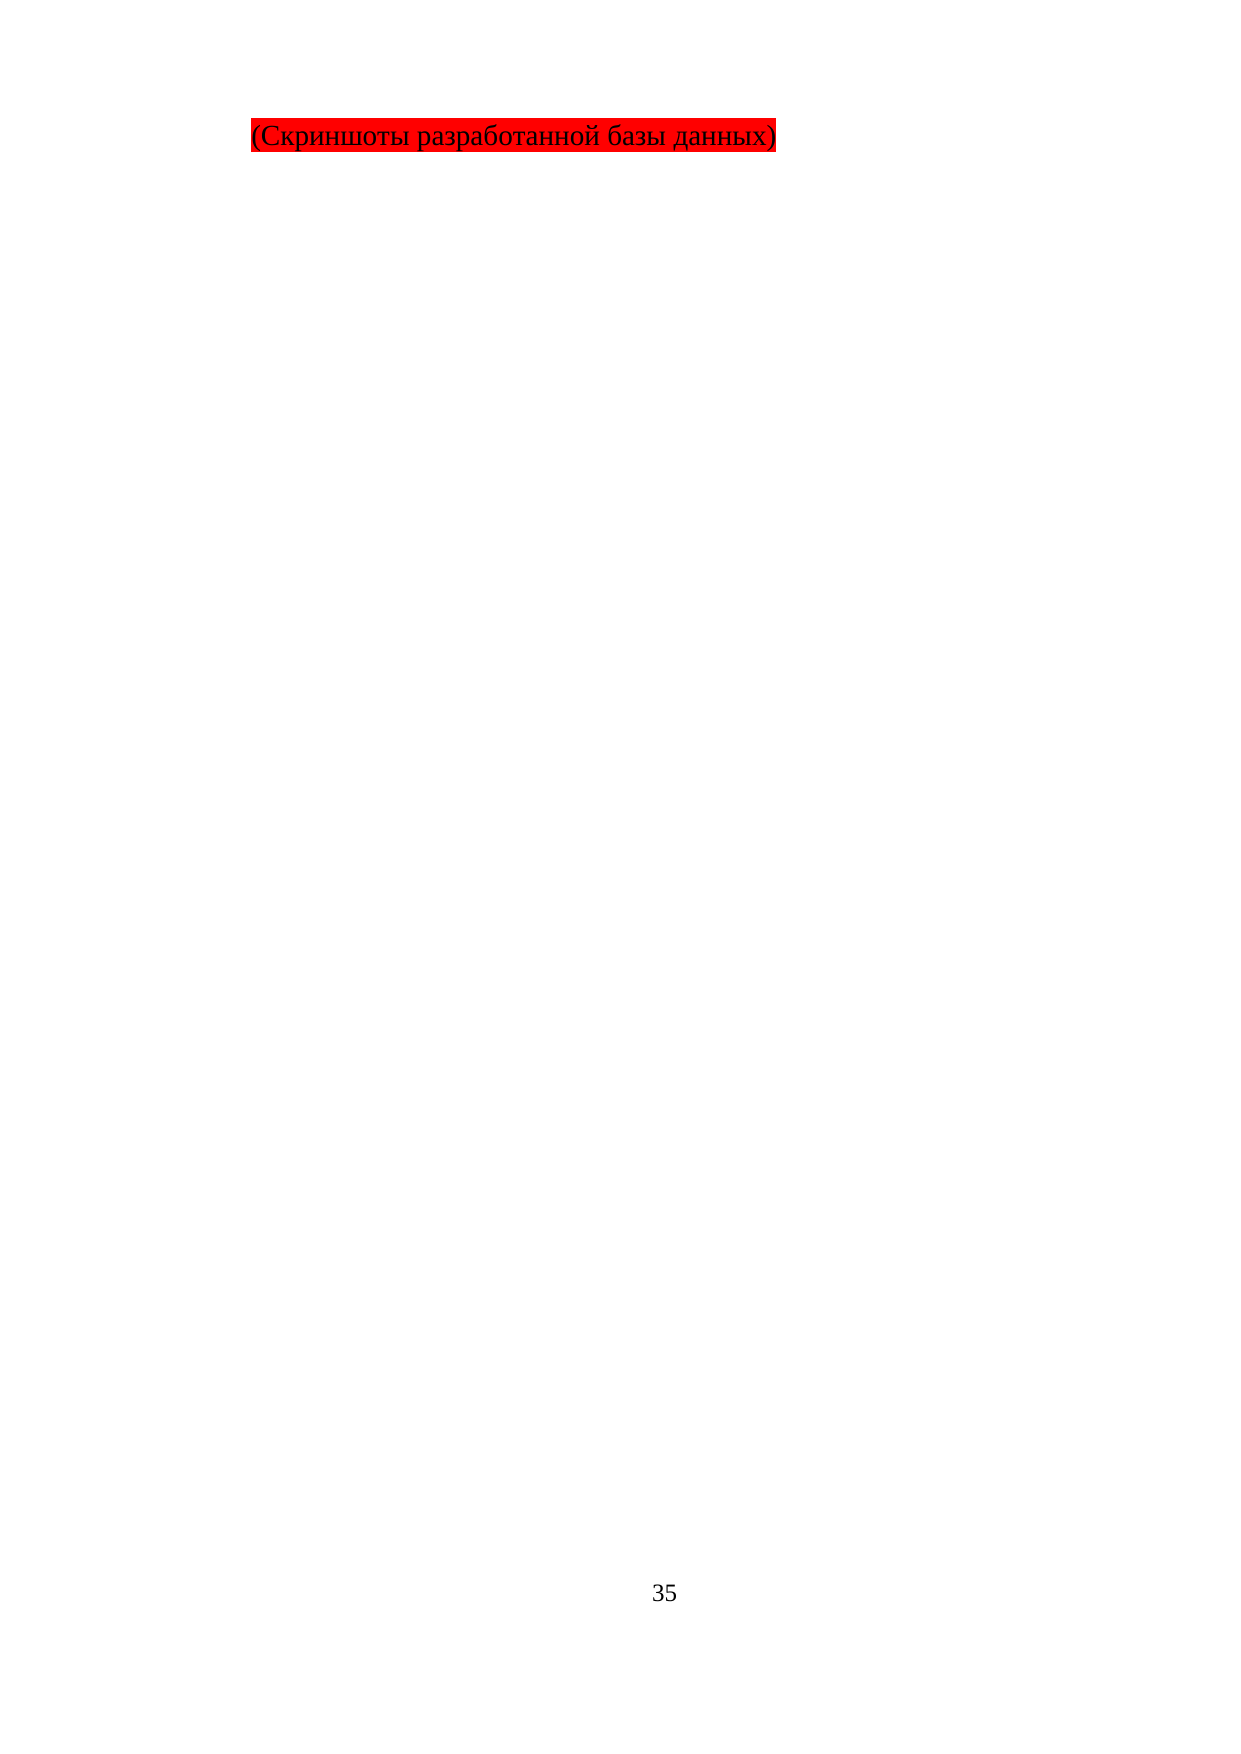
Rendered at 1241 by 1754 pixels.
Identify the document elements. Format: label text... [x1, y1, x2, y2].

text (Скриншоты разработанной базы данных) [251, 118, 1152, 152]
